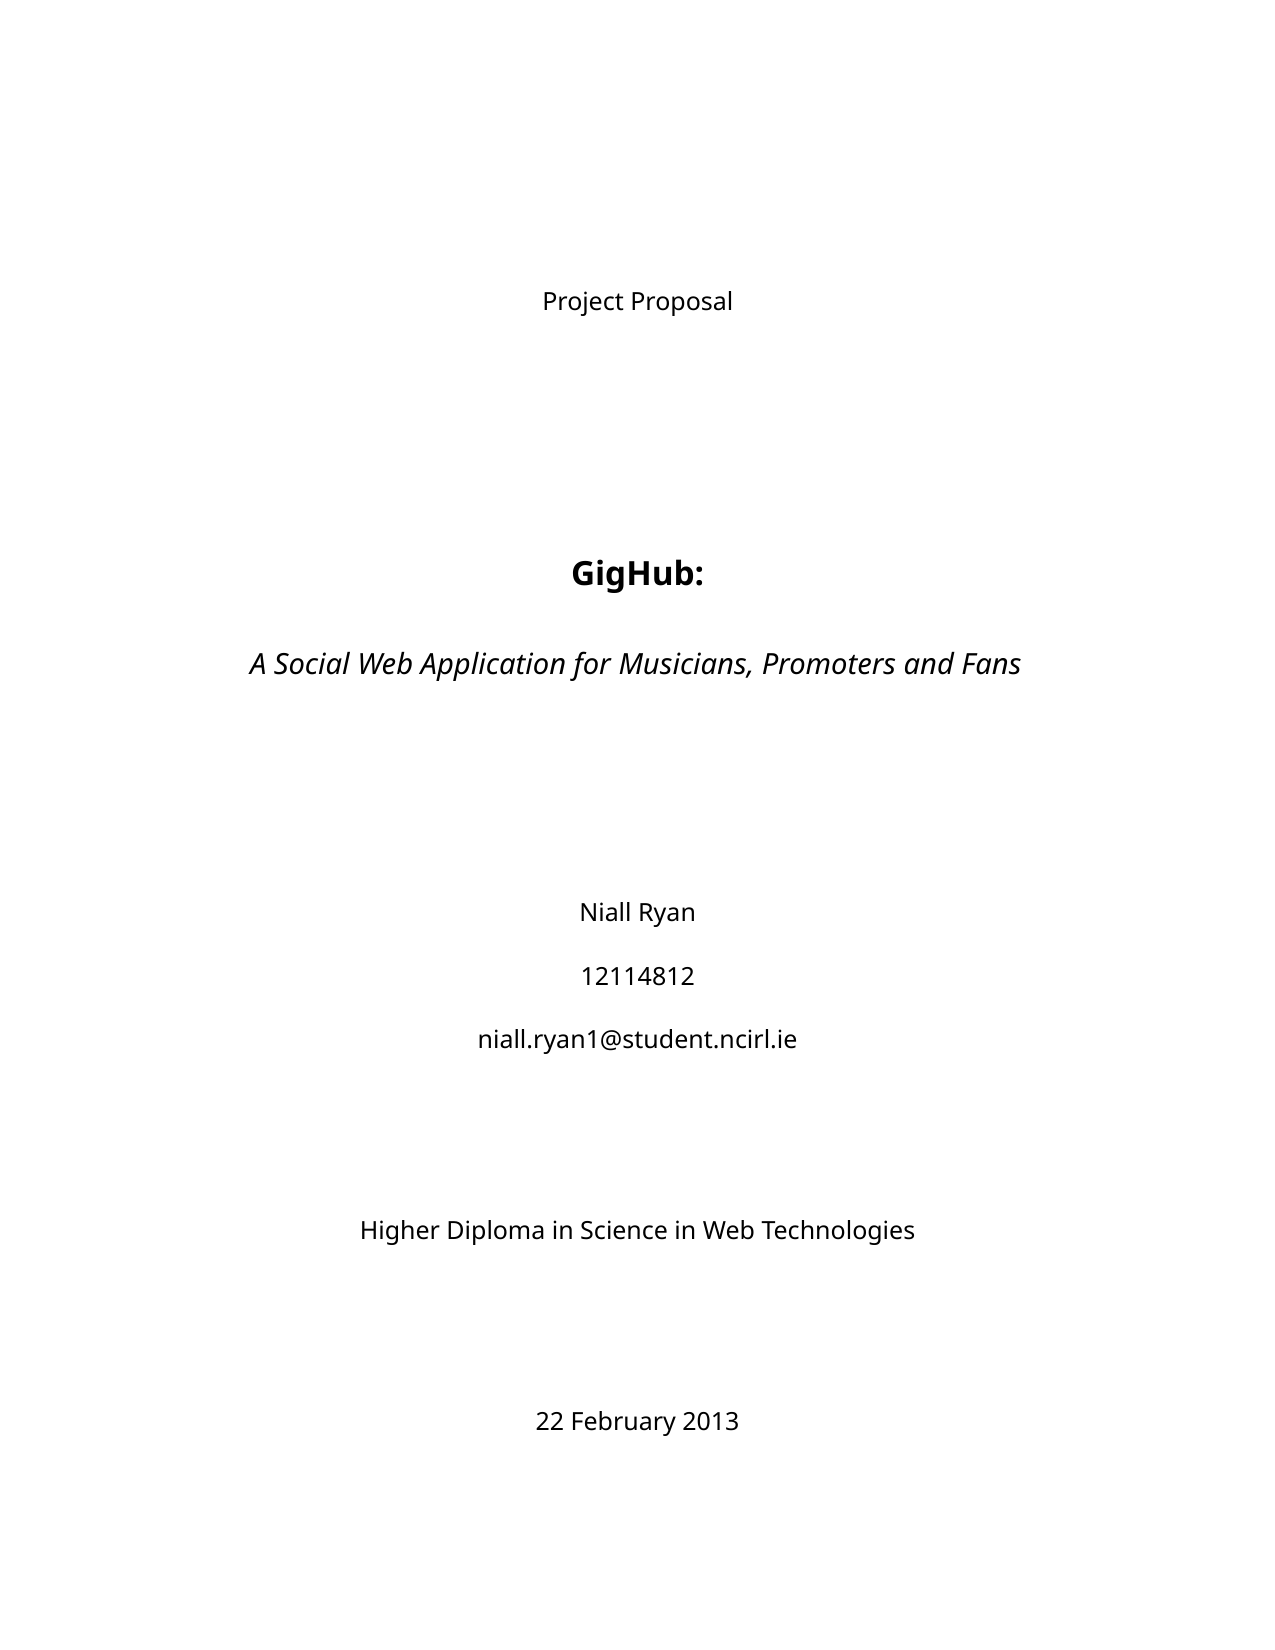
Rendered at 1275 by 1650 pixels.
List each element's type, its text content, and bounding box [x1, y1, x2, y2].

text 22 February 2013 [187, 1403, 1087, 1437]
text Niall Ryan [187, 895, 1087, 929]
text Project Proposal [187, 283, 1087, 317]
text Higher Diploma in Science in Web Technologies [187, 1213, 1087, 1247]
title GigHub: [187, 550, 1087, 595]
text 12114812 [187, 959, 1087, 993]
subtitle A Social Web Application for Musicians, Promoters and Fans [187, 643, 1087, 683]
text niall.ryan1@student.ncirl.ie [187, 1022, 1087, 1056]
